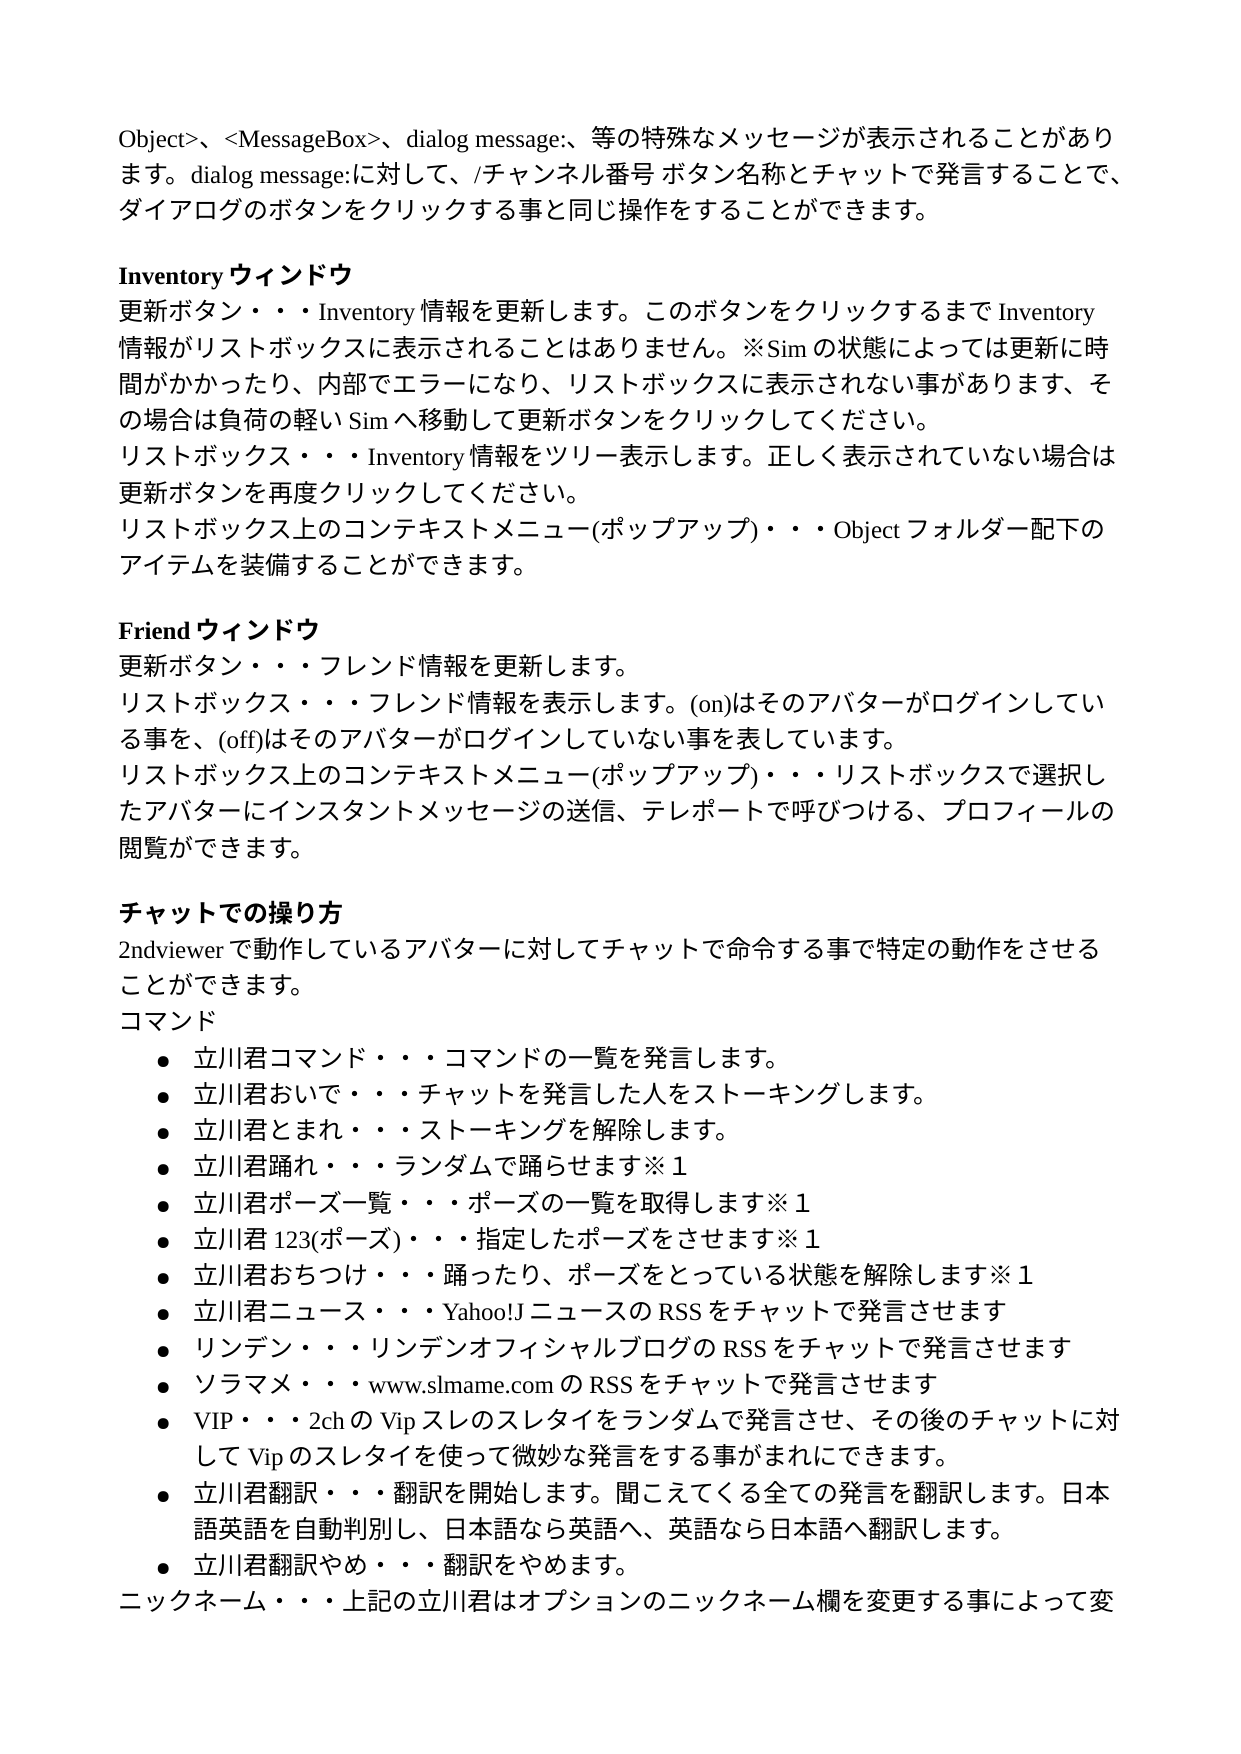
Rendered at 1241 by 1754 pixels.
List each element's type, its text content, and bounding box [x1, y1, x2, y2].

list 立川君ポーズ一覧・・・ポーズの一覧を取得します※１ [156, 1183, 1122, 1219]
text 2ndviewerで動作しているアバターに対してチャットで命令する事で特定の動作をさせることができます。 [118, 929, 1122, 1002]
text リストボックス上のコンテキストメニュー(ポップアップ)・・・リストボックスで選択したアバターにインスタントメッセージの送信、テレポートで呼びつける、プロフィールの閲覧ができます。 [118, 756, 1122, 864]
list ソラマメ・・・www.slmame.comのRSSをチャットで発言させます [156, 1364, 1122, 1401]
text Inventoryウィンドウ [118, 256, 1122, 292]
text 更新ボタン・・・Inventory情報を更新します。このボタンをクリックするまでInventory情報がリストボックスに表示されることはありません。※Simの状態によっては更新に時間がかかったり、内部でエラーになり、リストボックスに表示されない事があります、その場合は負荷の軽いSimへ移動して更新ボタンをクリックしてください。 [118, 292, 1122, 437]
text コマンド [118, 1002, 1122, 1038]
list 立川君翻訳やめ・・・翻訳をやめます。 [156, 1546, 1122, 1582]
list 立川君123(ポーズ)・・・指定したポーズをさせます※１ [156, 1219, 1122, 1256]
list リンデン・・・リンデンオフィシャルブログのRSSをチャットで発言させます [156, 1328, 1122, 1364]
text 更新ボタン・・・フレンド情報を更新します。 [118, 647, 1122, 683]
list 立川君おいで・・・チャットを発言した人をストーキングします。 [156, 1074, 1122, 1111]
list VIP・・・2chのVipスレのスレタイをランダムで発言させ、その後のチャットに対してVipのスレタイを使って微妙な発言をする事がまれにできます。 [156, 1401, 1122, 1473]
list 立川君とまれ・・・ストーキングを解除します。 [156, 1111, 1122, 1147]
text リストボックス・・・Inventory情報をツリー表示します。正しく表示されていない場合は更新ボタンを再度クリックしてください。 [118, 437, 1122, 509]
list 立川君ニュース・・・Yahoo!JニュースのRSSをチャットで発言させます [156, 1292, 1122, 1328]
list 立川君コマンド・・・コマンドの一覧を発言します。 [156, 1038, 1122, 1074]
text リストボックス上のコンテキストメニュー(ポップアップ)・・・Objectフォルダー配下のアイテムを装備することができます。 [118, 509, 1122, 582]
list 立川君踊れ・・・ランダムで踊らせます※１ [156, 1147, 1122, 1183]
text ニックネーム・・・上記の立川君はオプションのニックネーム欄を変更する事によって変 [118, 1582, 1122, 1618]
list 立川君おちつけ・・・踊ったり、ポーズをとっている状態を解除します※１ [156, 1256, 1122, 1292]
text チャットでの操り方 [118, 893, 1122, 929]
text 特殊なチャットメッセージ・・・<GroupNotice>、<Message from Object>、<MessageBox>、dialog message:、等の特殊なメッセージが表示されることがあります。dialog message:に対して、/チャンネル番号 ボタン名称とチャットで発言することで、ダイアログのボタンをクリックする事と同じ操作をすることができます。 [118, 118, 1122, 227]
text Friendウィンドウ [118, 611, 1122, 647]
text リストボックス・・・フレンド情報を表示します。(on)はそのアバターがログインしている事を、(off)はそのアバターがログインしていない事を表しています。 [118, 683, 1122, 756]
list 立川君翻訳・・・翻訳を開始します。聞こえてくる全ての発言を翻訳します。日本語英語を自動判別し、日本語なら英語へ、英語なら日本語へ翻訳します。 [156, 1473, 1122, 1546]
